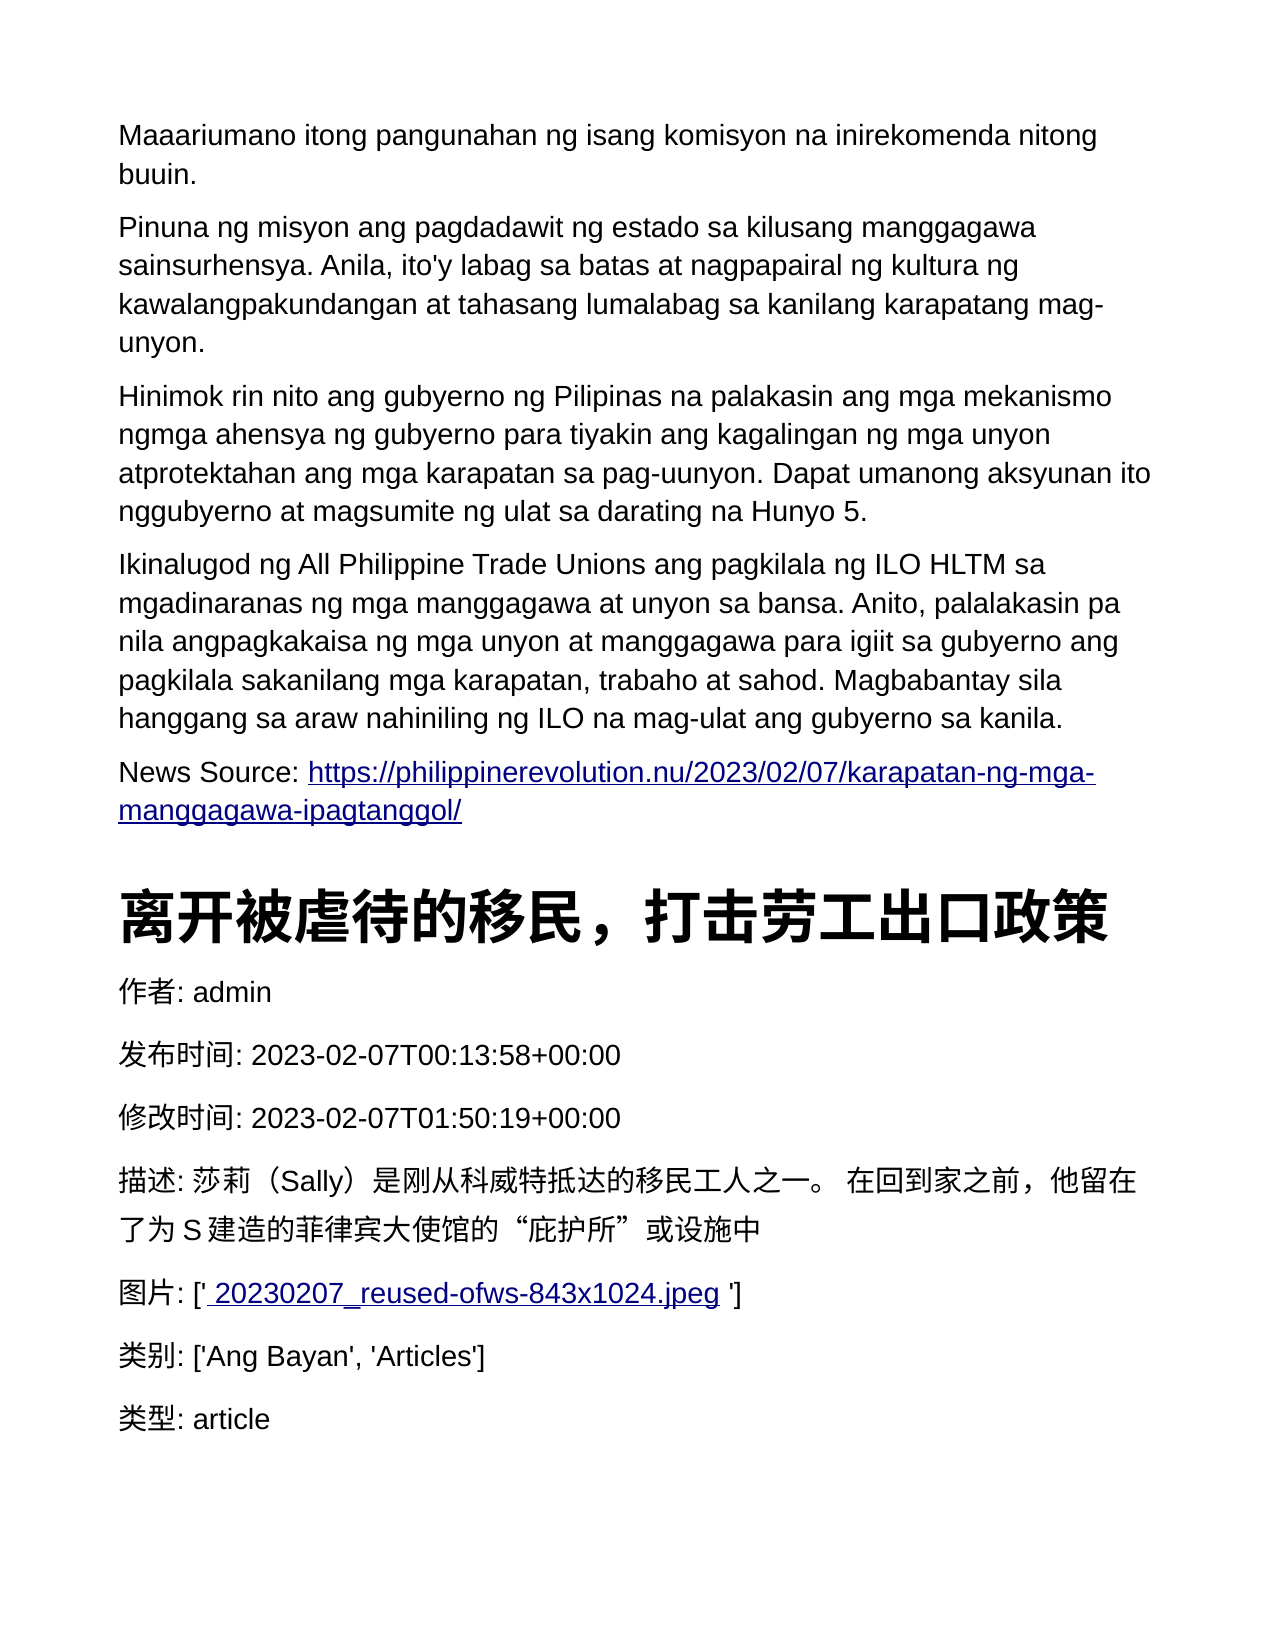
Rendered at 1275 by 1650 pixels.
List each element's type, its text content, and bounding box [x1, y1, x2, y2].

text Hinimok rin nito ang gubyerno ng Pilipinas na palakasin ang mga mekanismo ngmga ahensya ng gubyerno para tiyakin ang kagalingan ng mga unyon atprotektahan ang mga karapatan sa pag-uunyon. Dapat umanong aksyunan ito nggubyerno at magsumite ng ulat sa darating na Hunyo 5. [118, 378, 1157, 528]
text 类别: ['Ang Bayan', 'Articles'] [118, 1332, 1157, 1375]
text Maaariumano itong pangunahan ng isang komisyon na inirekomenda nitong buuin. [118, 118, 1157, 190]
text 类型: article [118, 1396, 1157, 1438]
text Pinuna ng misyon ang pagdadawit ng estado sa kilusang manggagawa sainsurhensya. Anila, ito'y labag sa batas at nagpapairal ng kultura ng kawalangpakundangan at tahasang lumalabag sa kanilang karapatang mag-unyon. [118, 210, 1157, 359]
text 作者: admin [118, 968, 1157, 1011]
text 发布时间: 2023-02-07T00:13:58+00:00 [118, 1031, 1157, 1074]
text News Source: https://philippinerevolution.nu/2023/02/07/karapatan-ng-mga-manggagawa-ipagtanggol/ [118, 754, 1157, 827]
subtitle 离开被虐待的移民，打击劳工出口政策 [118, 871, 1157, 956]
text 修改时间: 2023-02-07T01:50:19+00:00 [118, 1094, 1157, 1137]
text 描述: 莎莉（Sally）是刚从科威特抵达的移民工人之一。 在回到家之前，他留在了为S建造的菲律宾大使馆的“庇护所”或设施中 [118, 1158, 1157, 1248]
text 图片: [' 20230207_reused-ofws-843x1024.jpeg '] [118, 1269, 1157, 1312]
text Ikinalugod ng All Philippine Trade Unions ang pagkilala ng ILO HLTM sa mgadinaranas ng mga manggagawa at unyon sa bansa. Anito, palalakasin pa nila angpagkakaisa ng mga unyon at manggagawa para igiit sa gubyerno ang pagkilala sakanilang mga karapatan, trabaho at sahod. Magbabantay sila hanggang sa araw nahiniling ng ILO na mag-ulat ang gubyerno sa kanila. [118, 547, 1157, 735]
